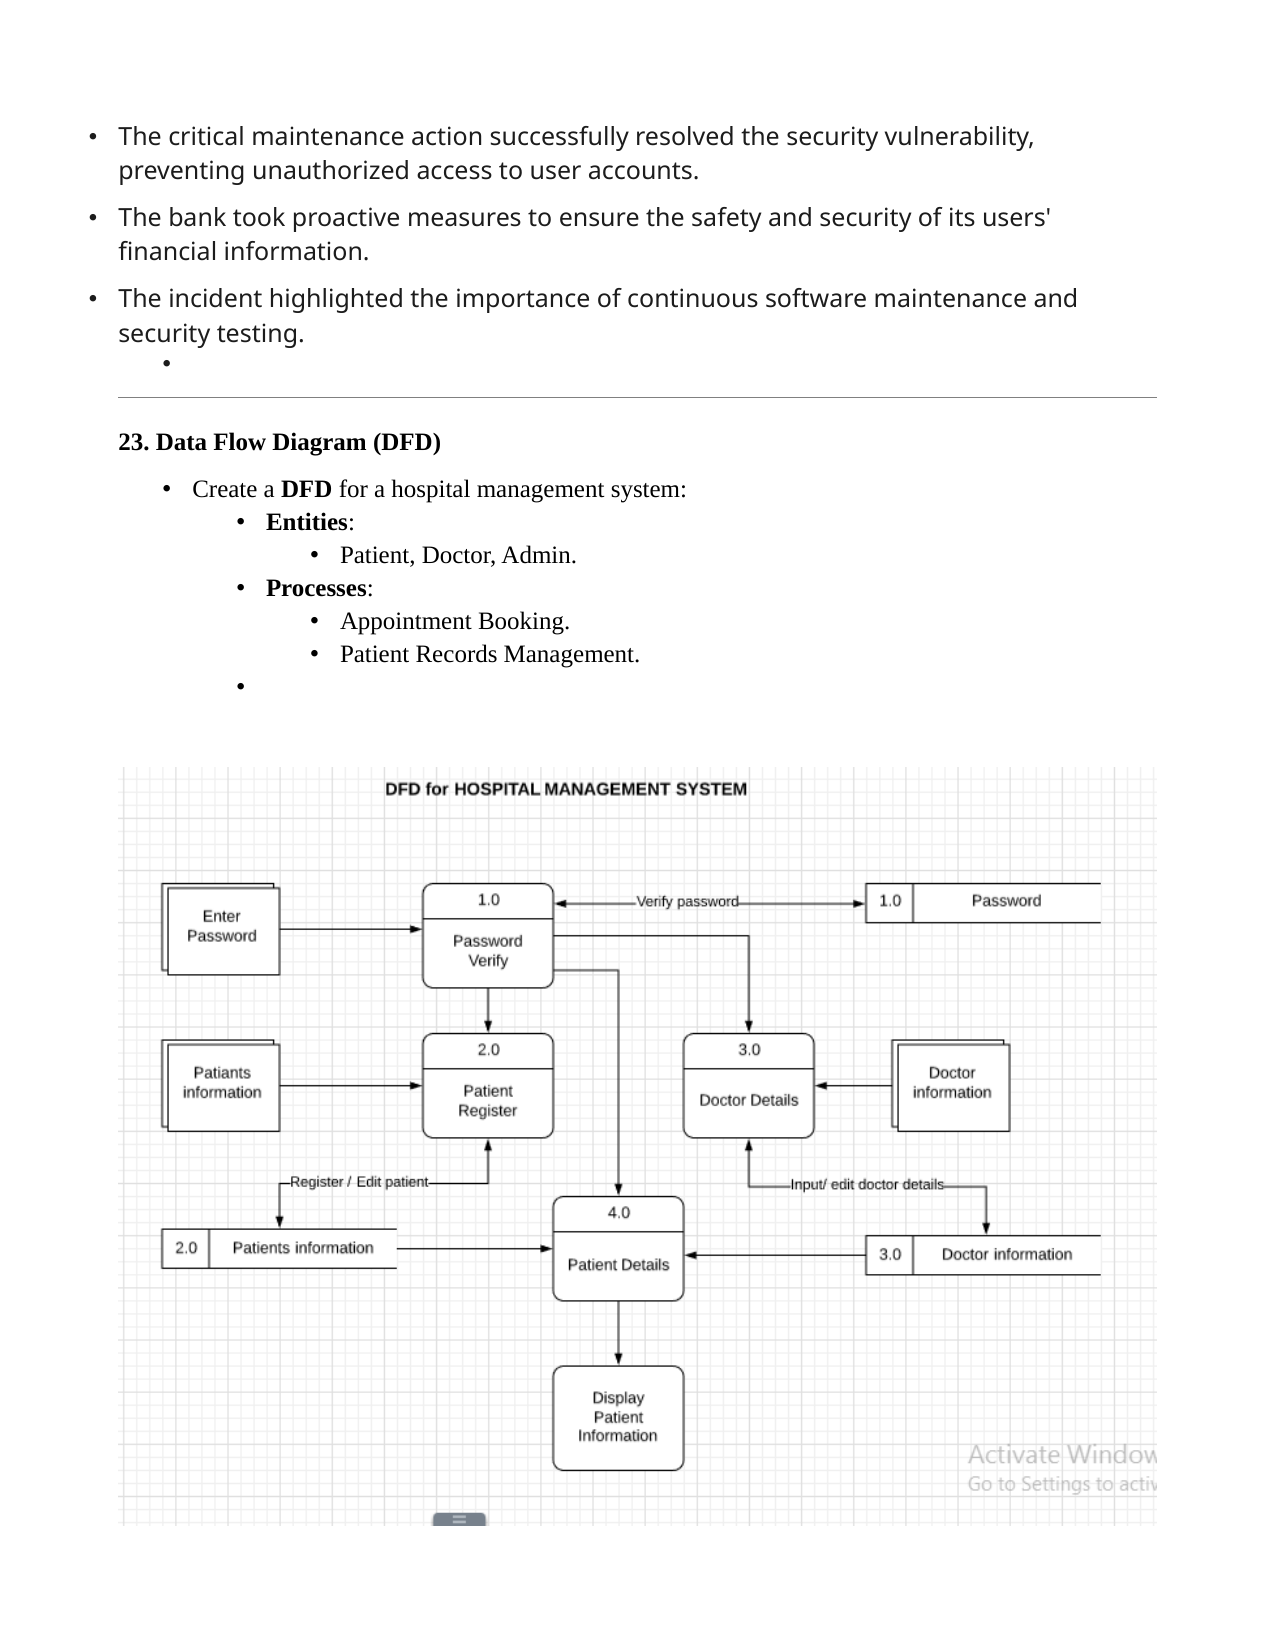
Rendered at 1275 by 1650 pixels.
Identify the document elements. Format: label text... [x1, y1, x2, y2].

list Processes: [236, 573, 1157, 602]
list The critical maintenance action successfully resolved the security vulnerability, preventing unauthorized access to user accounts. [118, 118, 1157, 187]
list Create a DFD for a hospital management system: [162, 474, 1157, 503]
list Patient, Doctor, Admin. [310, 540, 1157, 569]
list Appointment Booking. [310, 606, 1157, 635]
text 23. Data Flow Diagram (DFD) [118, 427, 1157, 455]
list The bank took proactive measures to ensure the safety and security of its users' financial information. [118, 199, 1157, 268]
list Patient Records Management. [310, 639, 1157, 668]
picture [118, 767, 1157, 1526]
list The incident highlighted the importance of continuous software maintenance and security testing. [118, 281, 1157, 349]
list Entities: [236, 507, 1157, 536]
